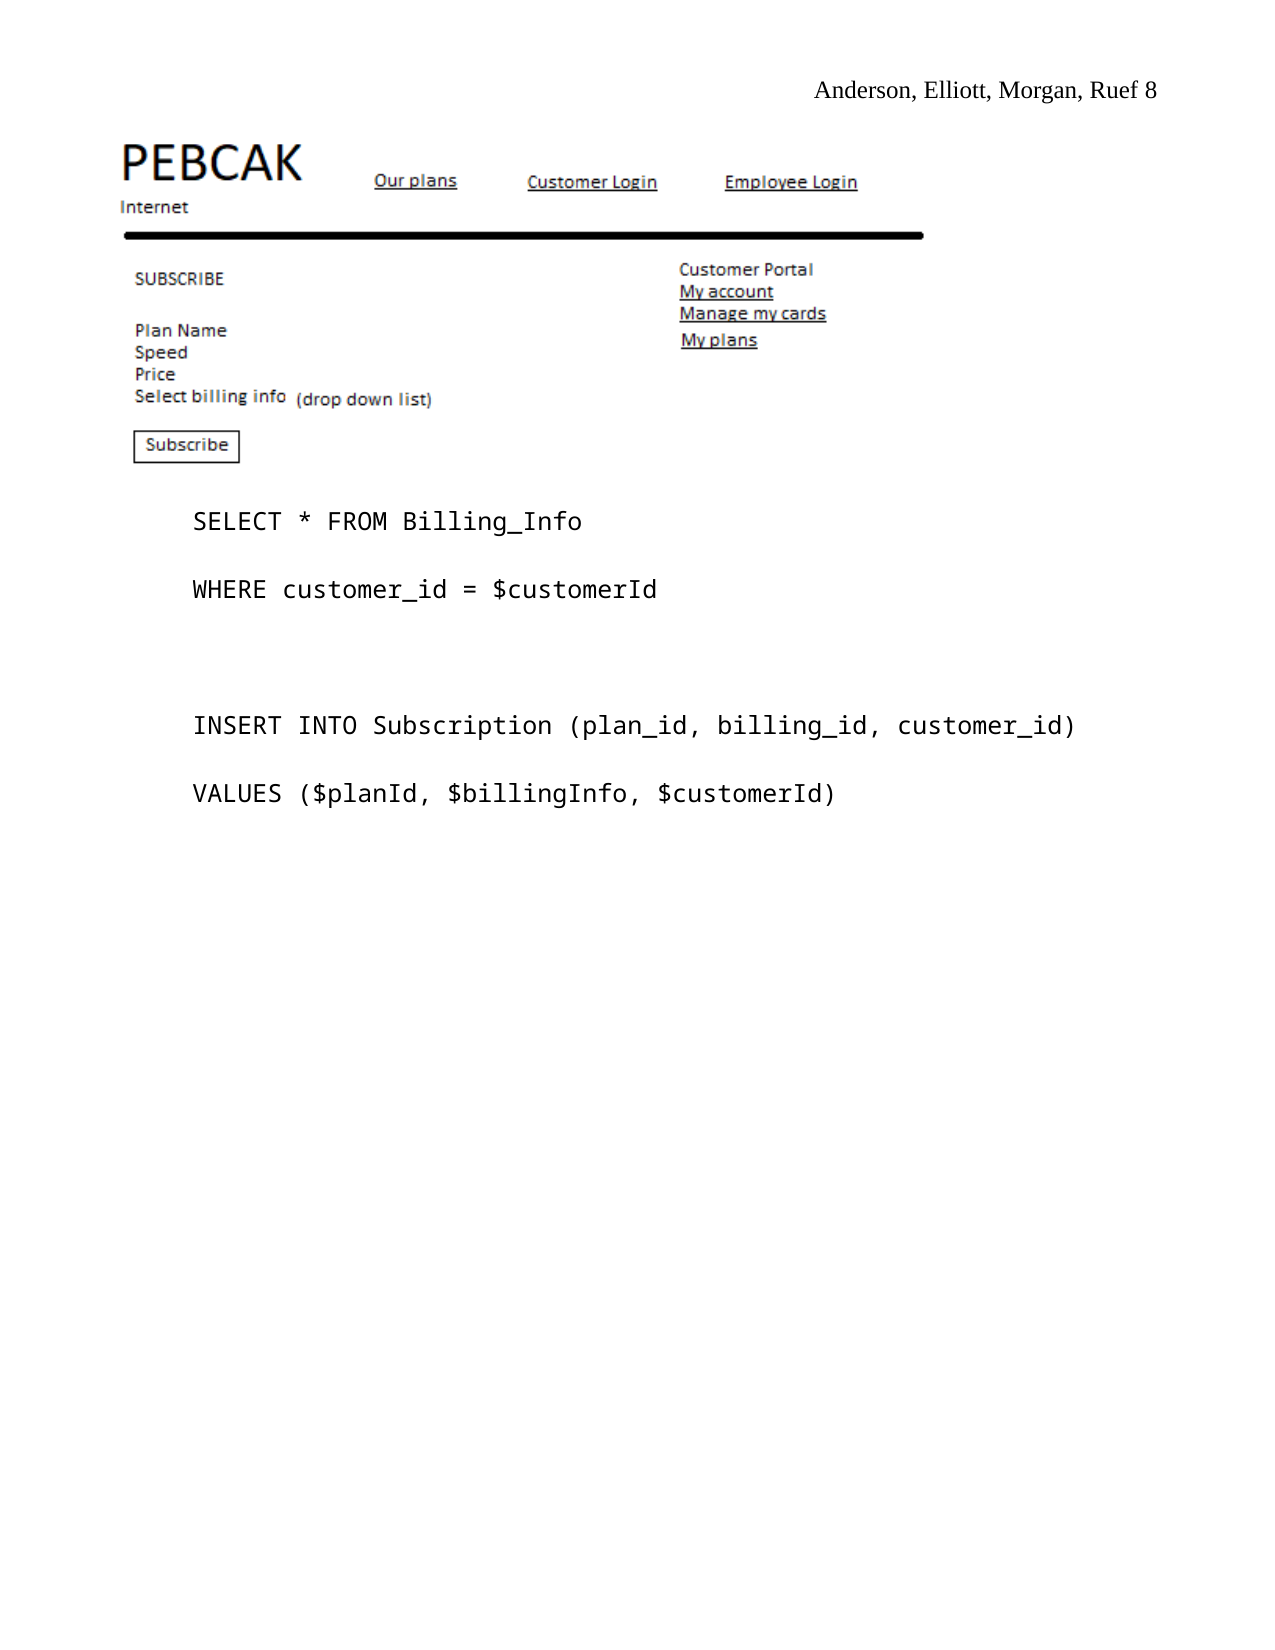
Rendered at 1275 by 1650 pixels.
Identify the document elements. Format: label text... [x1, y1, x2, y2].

text WHERE customer_id = $customerId [192, 572, 1157, 606]
text VALUES ($planId, $billingInfo, $customerId) [192, 776, 1157, 810]
text SELECT * FROM Billing_Info [192, 118, 1157, 538]
picture [104, 118, 952, 470]
text INSERT INTO Subscription (plan_id, billing_id, customer_id) [192, 708, 1157, 742]
